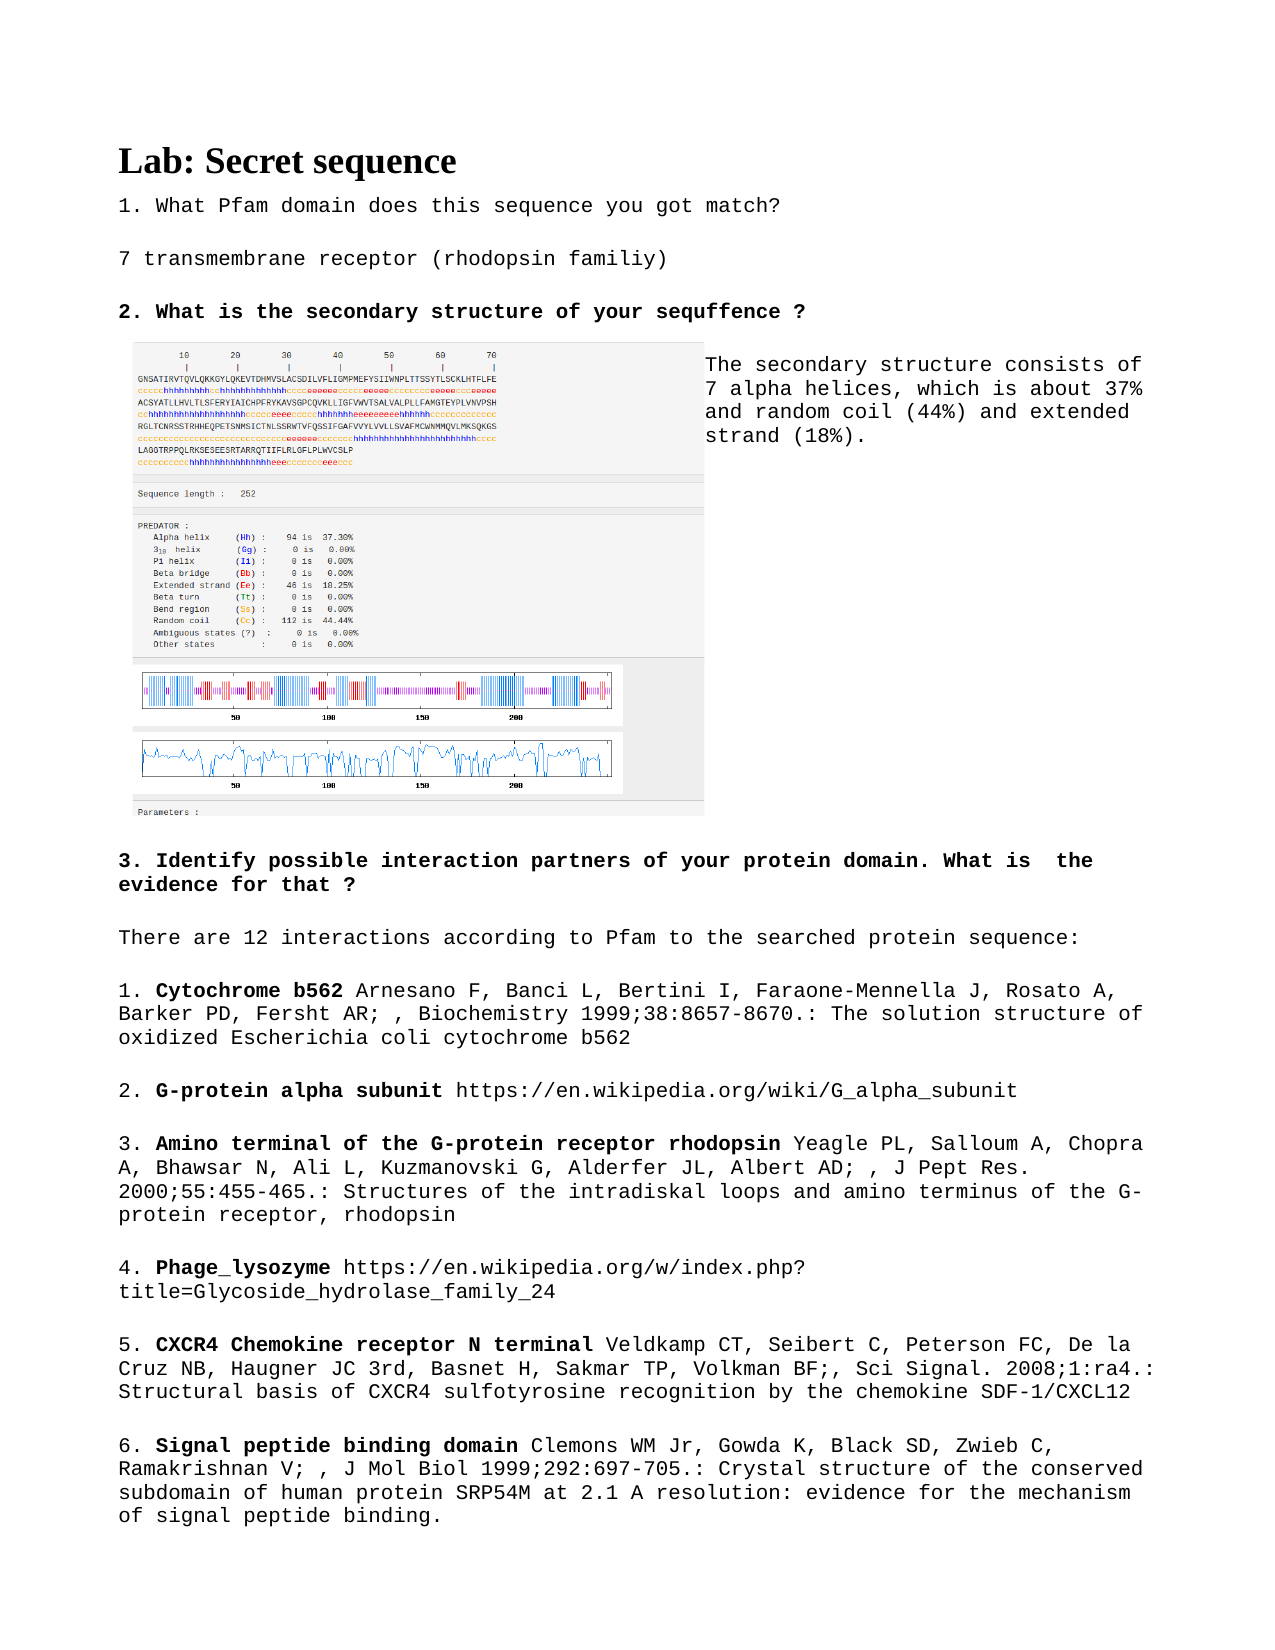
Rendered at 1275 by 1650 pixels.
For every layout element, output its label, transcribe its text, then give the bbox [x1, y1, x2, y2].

text 1. What Pfam domain does this sequence you got match? [118, 194, 1157, 218]
text 5. CXCR4 Chemokine receptor N terminal Veldkamp CT, Seibert C, Peterson FC, De la Cruz NB, Haugner JC 3rd, Basnet H, Sakmar TP, Volkman BF;, Sci Signal. 2008;1:ra4.: Structural basis of CXCR4 sulfotyrosine recognition by the chemokine SDF-1/CXCL12 [118, 1334, 1157, 1405]
text 6. Signal peptide binding domain Clemons WM Jr, Gowda K, Black SD, Zwieb C, Ramakrishnan V; , J Mol Biol 1999;292:697-705.: Crystal structure of the conserved subdomain of human protein SRP54M at 2.1 A resolution: evidence for the mechanism of signal peptide binding. [118, 1434, 1157, 1529]
text There are 12 interactions according to Pfam to the searched protein sequence: [118, 927, 1157, 950]
text 4. Phage_lysozyme https://en.wikipedia.org/w/index.php?title=Glycoside_hydrolase_family_24 [118, 1257, 1157, 1305]
text 1. Cytochrome b562 Arnesano F, Banci L, Bertini I, Faraone-Mennella J, Rosato A, Barker PD, Fersht AR; , Biochemistry 1999;38:8657-8670.: The solution structure of oxidized Escherichia coli cytochrome b562 [118, 980, 1157, 1051]
text 3. Identify possible interaction partners of your protein domain. What is the evidence for that ? [118, 850, 1157, 897]
text 7 transmembrane receptor (rhodopsin familiy) [118, 248, 1157, 271]
text 2. What is the secondary structure of your sequffence ? [118, 301, 1157, 324]
subtitle Lab: Secret sequence [118, 139, 1157, 182]
text 3. Amino terminal of the G-protein receptor rhodopsin Yeagle PL, Salloum A, Chopra A, Bhawsar N, Ali L, Kuzmanovski G, Alderfer JL, Albert AD; , J Pept Res. 2000;55:455-465.: Structures of the intradiskal loops and amino terminus of the G-protein receptor, rhodopsin [118, 1133, 1157, 1228]
picture [132, 342, 207, 816]
text 2. G-protein alpha subunit https://en.wikipedia.org/wiki/G_alpha_subunit [118, 1080, 1157, 1104]
text The secondary structure consists of 7 alpha helices, which is about 37% and random coil (44%) and extended strand (18%). [207, 354, 1157, 448]
